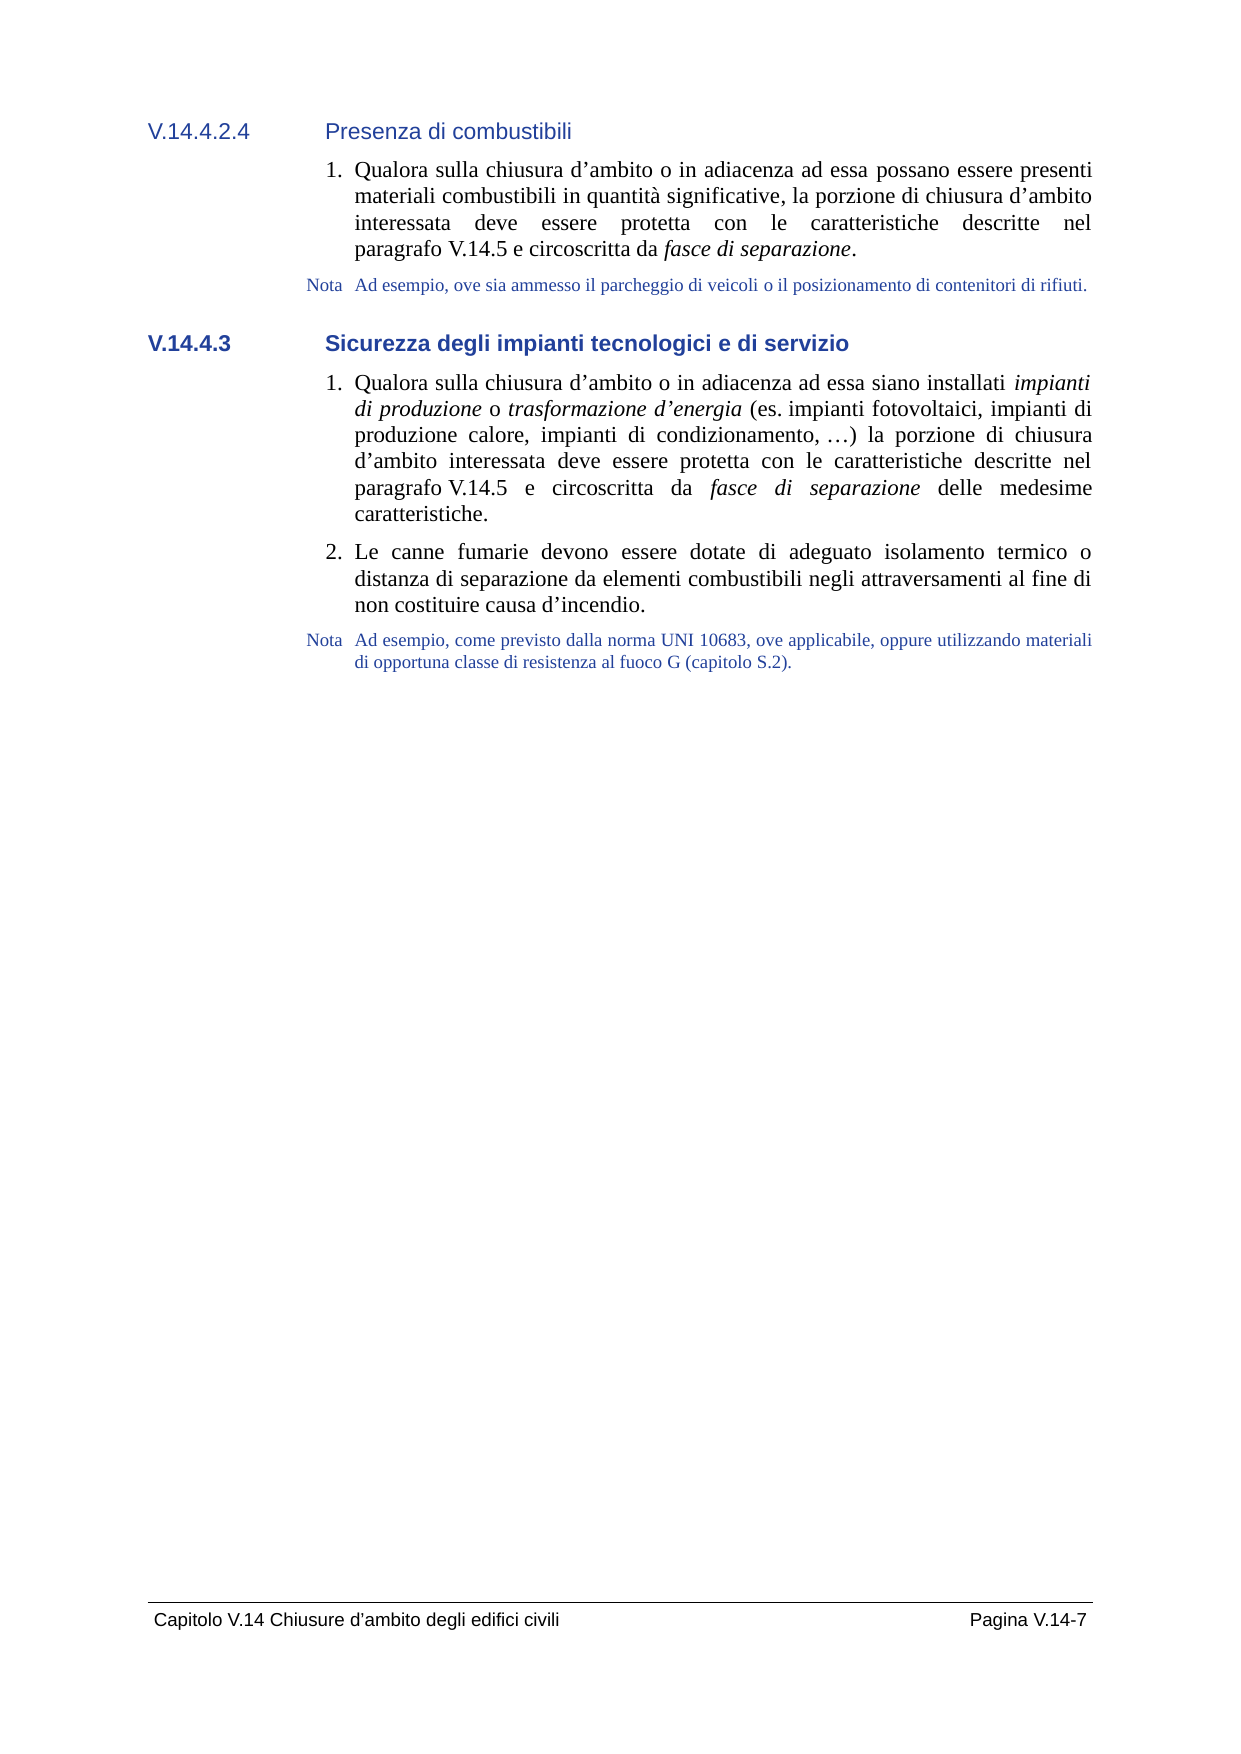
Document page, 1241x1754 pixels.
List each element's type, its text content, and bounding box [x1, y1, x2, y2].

list Qualora sulla chiusura d’ambito o in adiacenza ad essa possano essere presenti materiali combustibili in quantità significative, la porzione di chiusura d’ambito interessata deve essere protetta con le caratteristiche descritte nel paragrafo V.14.5 e circoscritta da fasce di separazione. [342, 156, 1093, 262]
list Qualora sulla chiusura d’ambito o in adiacenza ad essa siano installati impianti di produzione o trasformazione d’energia (es. impianti fotovoltaici, impianti di produzione calore, impianti di condizionamento, …) la porzione di chiusura d’ambito interessata deve essere protetta con le caratteristiche descritte nel paragrafo V.14.5 e circoscritta da fasce di separazione delle medesime caratteristiche. [342, 368, 1093, 527]
list Ad esempio, come previsto dalla norma UNI 10683, ove applicabile, oppure utilizzando materiali di opportuna classe di resistenza al fuoco G (capitolo S.2). [342, 629, 1093, 672]
list Ad esempio, ove sia ammesso il parcheggio di veicoli o il posizionamento di contenitori di rifiuti. [342, 273, 1093, 295]
subtitle Presenza di combustibili [148, 118, 1093, 144]
list Le canne fumarie devono essere dotate di adeguato isolamento termico o distanza di separazione da elementi combustibili negli attraversamenti al fine di non costituire causa d’incendio. [342, 538, 1093, 617]
subtitle Sicurezza degli impianti tecnologici e di servizio [148, 330, 1093, 357]
